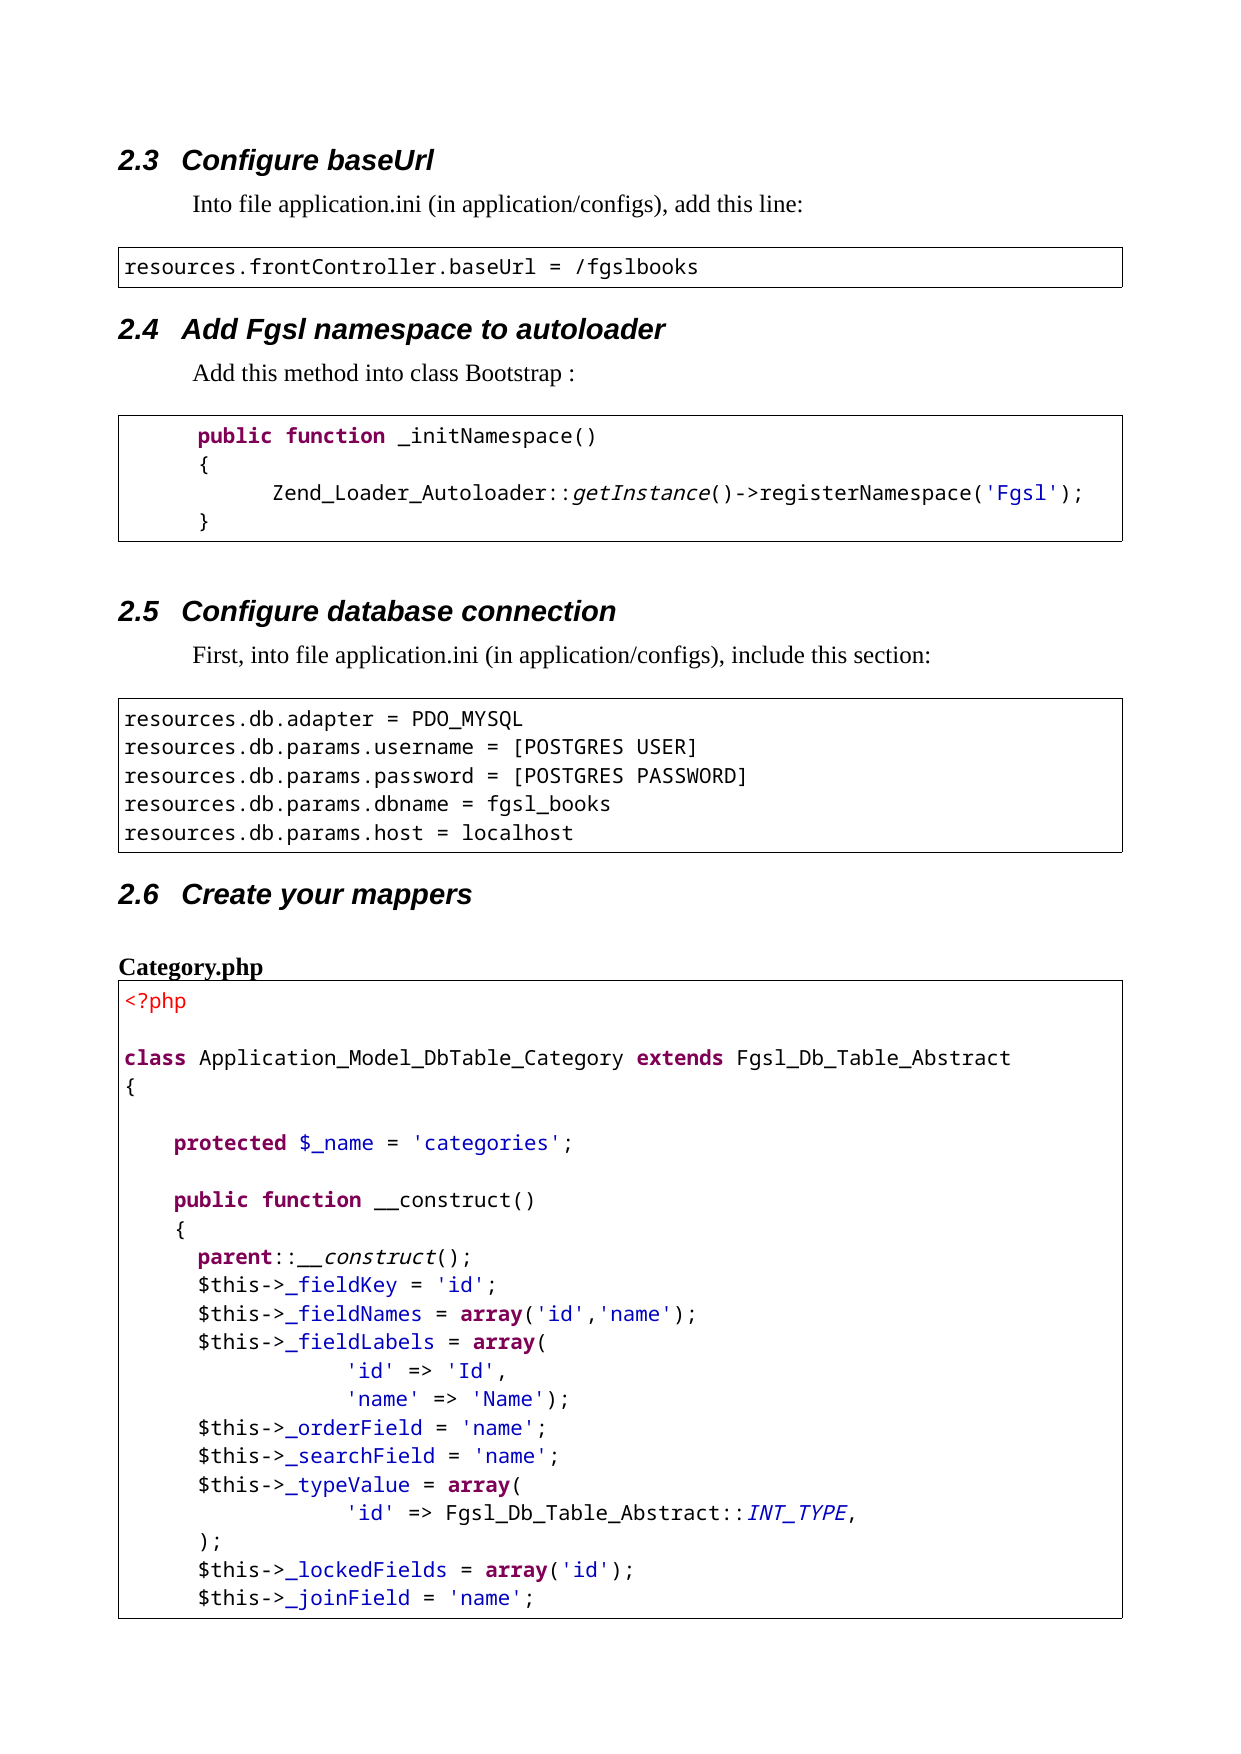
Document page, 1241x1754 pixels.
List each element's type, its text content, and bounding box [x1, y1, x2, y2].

subtitle Configure database connection [118, 594, 1122, 628]
table_header <?php class Application_Model_DbTable_Category extends Fgsl_Db_Table_Abstract { protected $_name = 'categories'; public function __construct() { parent::__construct(); $this->_fieldKey = 'id'; $this->_fieldNames = array('id','name'); $this->_fieldLabels = array( 'id' => 'Id', 'name' => 'Name'); $this->_orderField = 'name'; $this->_searchField = 'name'; $this->_typeValue = array( 'id' => Fgsl_Db_Table_Abstract::INT_TYPE, ); $this->_lockedFields = array('id'); $this->_joinField = 'name'; [119, 981, 1122, 1618]
table_header resources.db.adapter = PDO_MYSQL resources.db.params.username = [POSTGRES USER] resources.db.params.password = [POSTGRES PASSWORD] resources.db.params.dbname = fgsl_books resources.db.params.host = localhost [119, 699, 1122, 852]
table_header public function _initNamespace() { Zend_Loader_Autoloader::getInstance()->registerNamespace('Fgsl'); } [119, 416, 1122, 541]
subtitle Configure baseUrl [118, 143, 1122, 177]
text First, into file application.ini (in application/configs), include this section: [118, 641, 1122, 669]
text Into file application.ini (in application/configs), add this line: [118, 189, 1122, 218]
text Category.php [118, 952, 1122, 980]
table_header resources.frontController.baseUrl = /fgslbooks [119, 248, 1122, 287]
subtitle Add Fgsl namespace to autoloader [118, 312, 1122, 345]
text Add this method into class Bootstrap : [118, 358, 1122, 387]
subtitle Create your mappers [118, 877, 1122, 910]
